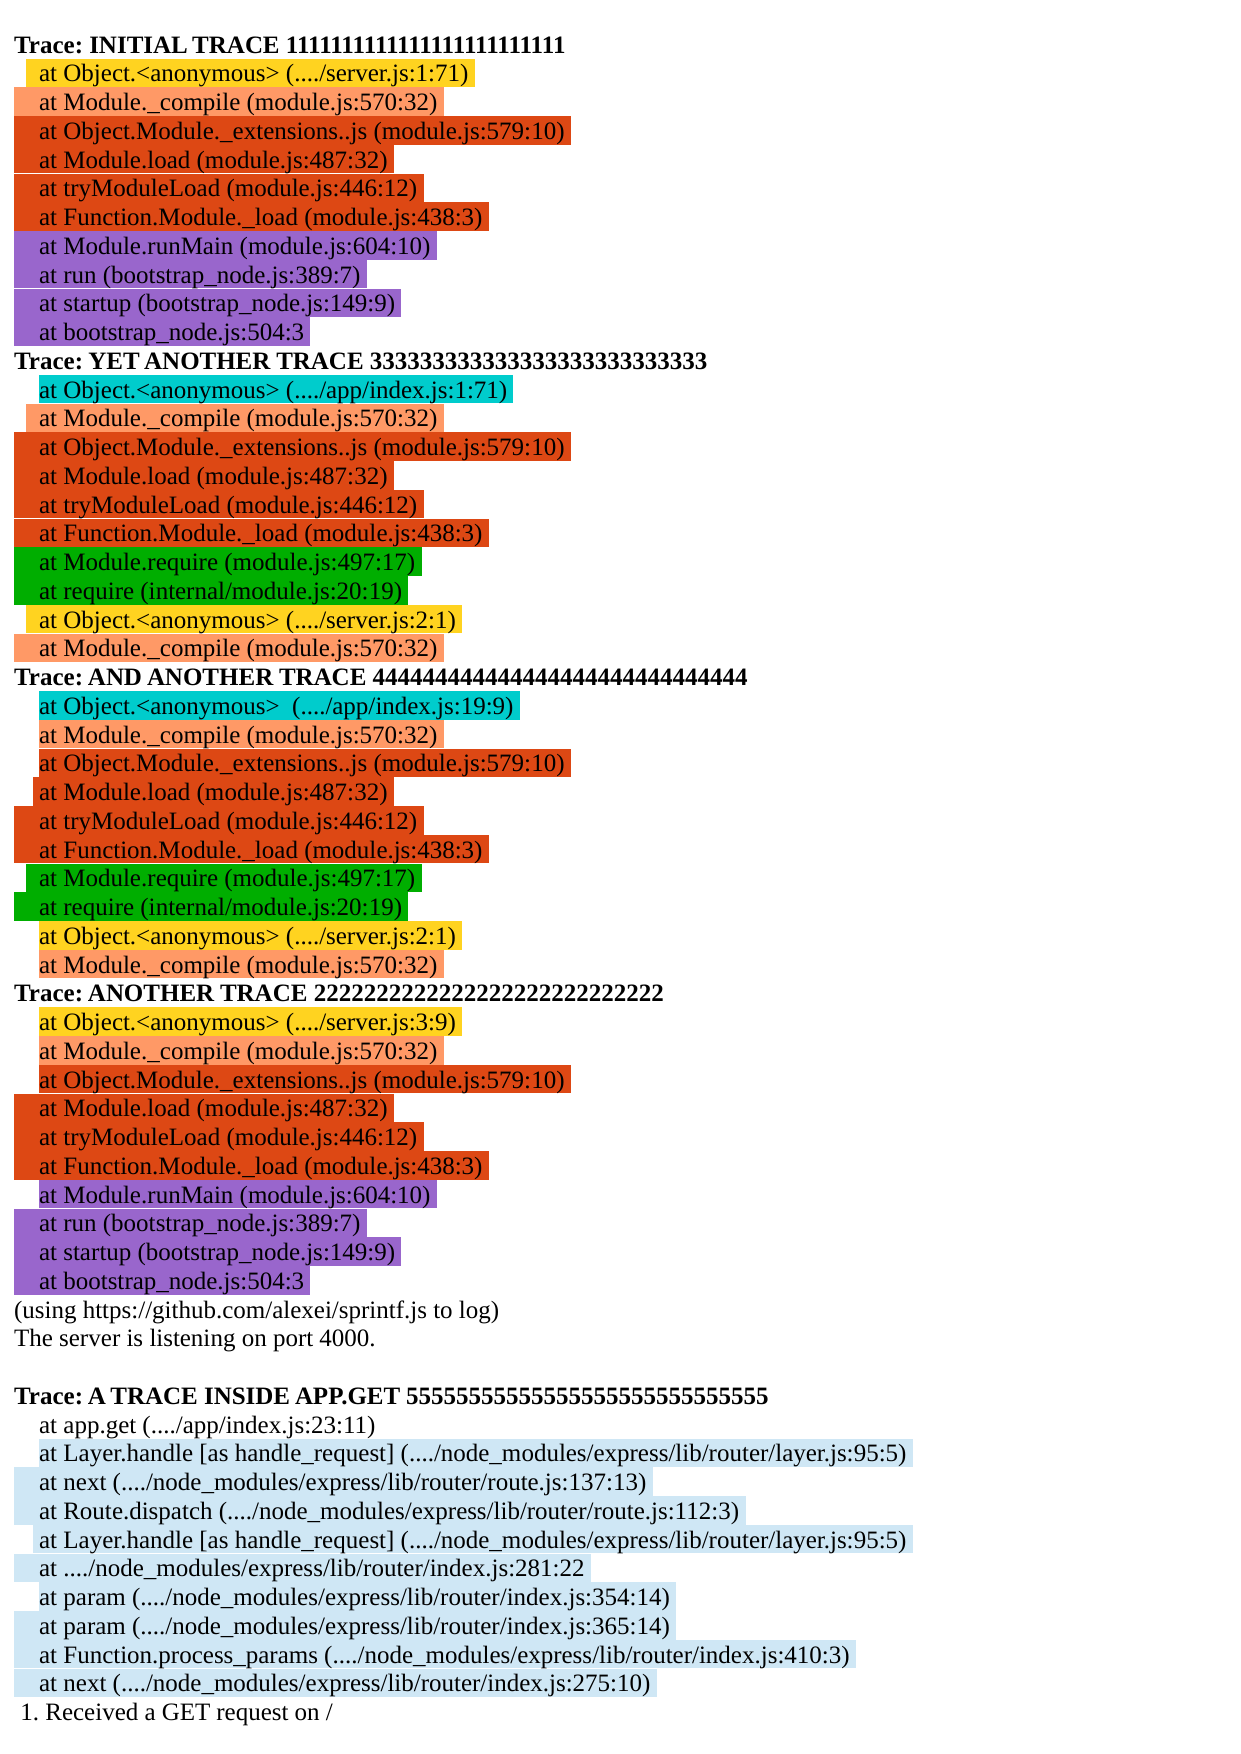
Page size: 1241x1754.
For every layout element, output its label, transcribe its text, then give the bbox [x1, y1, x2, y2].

text at ..../node_modules/express/lib/router/index.js:281:22 [14, 1553, 1238, 1582]
text at tryModuleLoad (module.js:446:12) [14, 806, 1238, 835]
text at Module.runMain (module.js:604:10) [14, 1180, 1238, 1208]
text at Function.Module._load (module.js:438:3) [14, 518, 1238, 547]
text at startup (bootstrap_node.js:149:9) [14, 288, 1238, 317]
text at Function.Module._load (module.js:438:3) [14, 202, 1238, 231]
text at next (..../node_modules/express/lib/router/route.js:137:13) [14, 1467, 1238, 1496]
text Trace: YET ANOTHER TRACE 333333333333333333333333333 [14, 346, 1238, 375]
text at Object.<anonymous> (..../server.js:1:71) [14, 58, 1238, 87]
text at param (..../node_modules/express/lib/router/index.js:365:14) [14, 1611, 1238, 1640]
text at Function.Module._load (module.js:438:3) [14, 1151, 1238, 1180]
text at Layer.handle [as handle_request] (..../node_modules/express/lib/router/layer.js:95:5) [14, 1438, 1238, 1467]
text at next (..../node_modules/express/lib/router/index.js:275:10) [14, 1668, 1238, 1697]
text at Module._compile (module.js:570:32) [14, 720, 1238, 748]
text at startup (bootstrap_node.js:149:9) [14, 1237, 1238, 1266]
text at Module._compile (module.js:570:32) [14, 950, 1238, 978]
text Trace: ANOTHER TRACE 2222222222222222222222222222 [14, 978, 1238, 1007]
text at Object.Module._extensions..js (module.js:579:10) [14, 432, 1238, 461]
text at Module.load (module.js:487:32) [14, 1093, 1238, 1122]
text at bootstrap_node.js:504:3 [14, 1266, 1238, 1295]
text at param (..../node_modules/express/lib/router/index.js:354:14) [14, 1582, 1238, 1611]
text at run (bootstrap_node.js:389:7) [14, 260, 1238, 288]
text at tryModuleLoad (module.js:446:12) [14, 173, 1238, 202]
text 1. Received a GET request on / [14, 1697, 1238, 1726]
text at app.get (..../app/index.js:23:11) [14, 1410, 1238, 1438]
text (using https://github.com/alexei/sprintf.js to log) [14, 1295, 1238, 1323]
text at Object.<anonymous> (..../app/index.js:19:9) [14, 691, 1238, 720]
text at Object.Module._extensions..js (module.js:579:10) [14, 116, 1238, 145]
text at Module._compile (module.js:570:32) [14, 403, 1238, 432]
text at Module.load (module.js:487:32) [14, 145, 1238, 173]
text at Function.process_params (..../node_modules/express/lib/router/index.js:410:3) [14, 1640, 1238, 1668]
text at Module._compile (module.js:570:32) [14, 87, 1238, 116]
text at Function.Module._load (module.js:438:3) [14, 835, 1238, 863]
text at Object.Module._extensions..js (module.js:579:10) [14, 748, 1238, 777]
text at run (bootstrap_node.js:389:7) [14, 1208, 1238, 1237]
text at Route.dispatch (..../node_modules/express/lib/router/route.js:112:3) [14, 1496, 1238, 1525]
text at Module.load (module.js:487:32) [14, 461, 1238, 490]
text at Module.require (module.js:497:17) [14, 547, 1238, 576]
text at Module._compile (module.js:570:32) [14, 633, 1238, 662]
text Trace: INITIAL TRACE 1111111111111111111111111 [14, 30, 1238, 58]
text at Object.<anonymous> (..../server.js:2:1) [14, 921, 1238, 950]
text at tryModuleLoad (module.js:446:12) [14, 490, 1238, 518]
text at require (internal/module.js:20:19) [14, 892, 1238, 921]
text at tryModuleLoad (module.js:446:12) [14, 1122, 1238, 1151]
text at Module.runMain (module.js:604:10) [14, 231, 1238, 260]
text at Object.<anonymous> (..../app/index.js:1:71) [14, 375, 1238, 403]
text at Module._compile (module.js:570:32) [14, 1036, 1238, 1065]
text at Object.<anonymous> (..../server.js:2:1) [14, 605, 1238, 633]
text Trace: AND ANOTHER TRACE 444444444444444444444444444444 [14, 662, 1238, 691]
text Trace: A TRACE INSIDE APP.GET 55555555555555555555555555555 [14, 1381, 1238, 1410]
text The server is listening on port 4000. [14, 1323, 1238, 1352]
text at Module.load (module.js:487:32) [14, 777, 1238, 806]
text at Object.<anonymous> (..../server.js:3:9) [14, 1007, 1238, 1036]
text at Module.require (module.js:497:17) [14, 863, 1238, 892]
text at Object.Module._extensions..js (module.js:579:10) [14, 1065, 1238, 1093]
text at require (internal/module.js:20:19) [14, 576, 1238, 605]
text at bootstrap_node.js:504:3 [14, 317, 1238, 346]
text at Layer.handle [as handle_request] (..../node_modules/express/lib/router/layer.js:95:5) [14, 1525, 1238, 1553]
